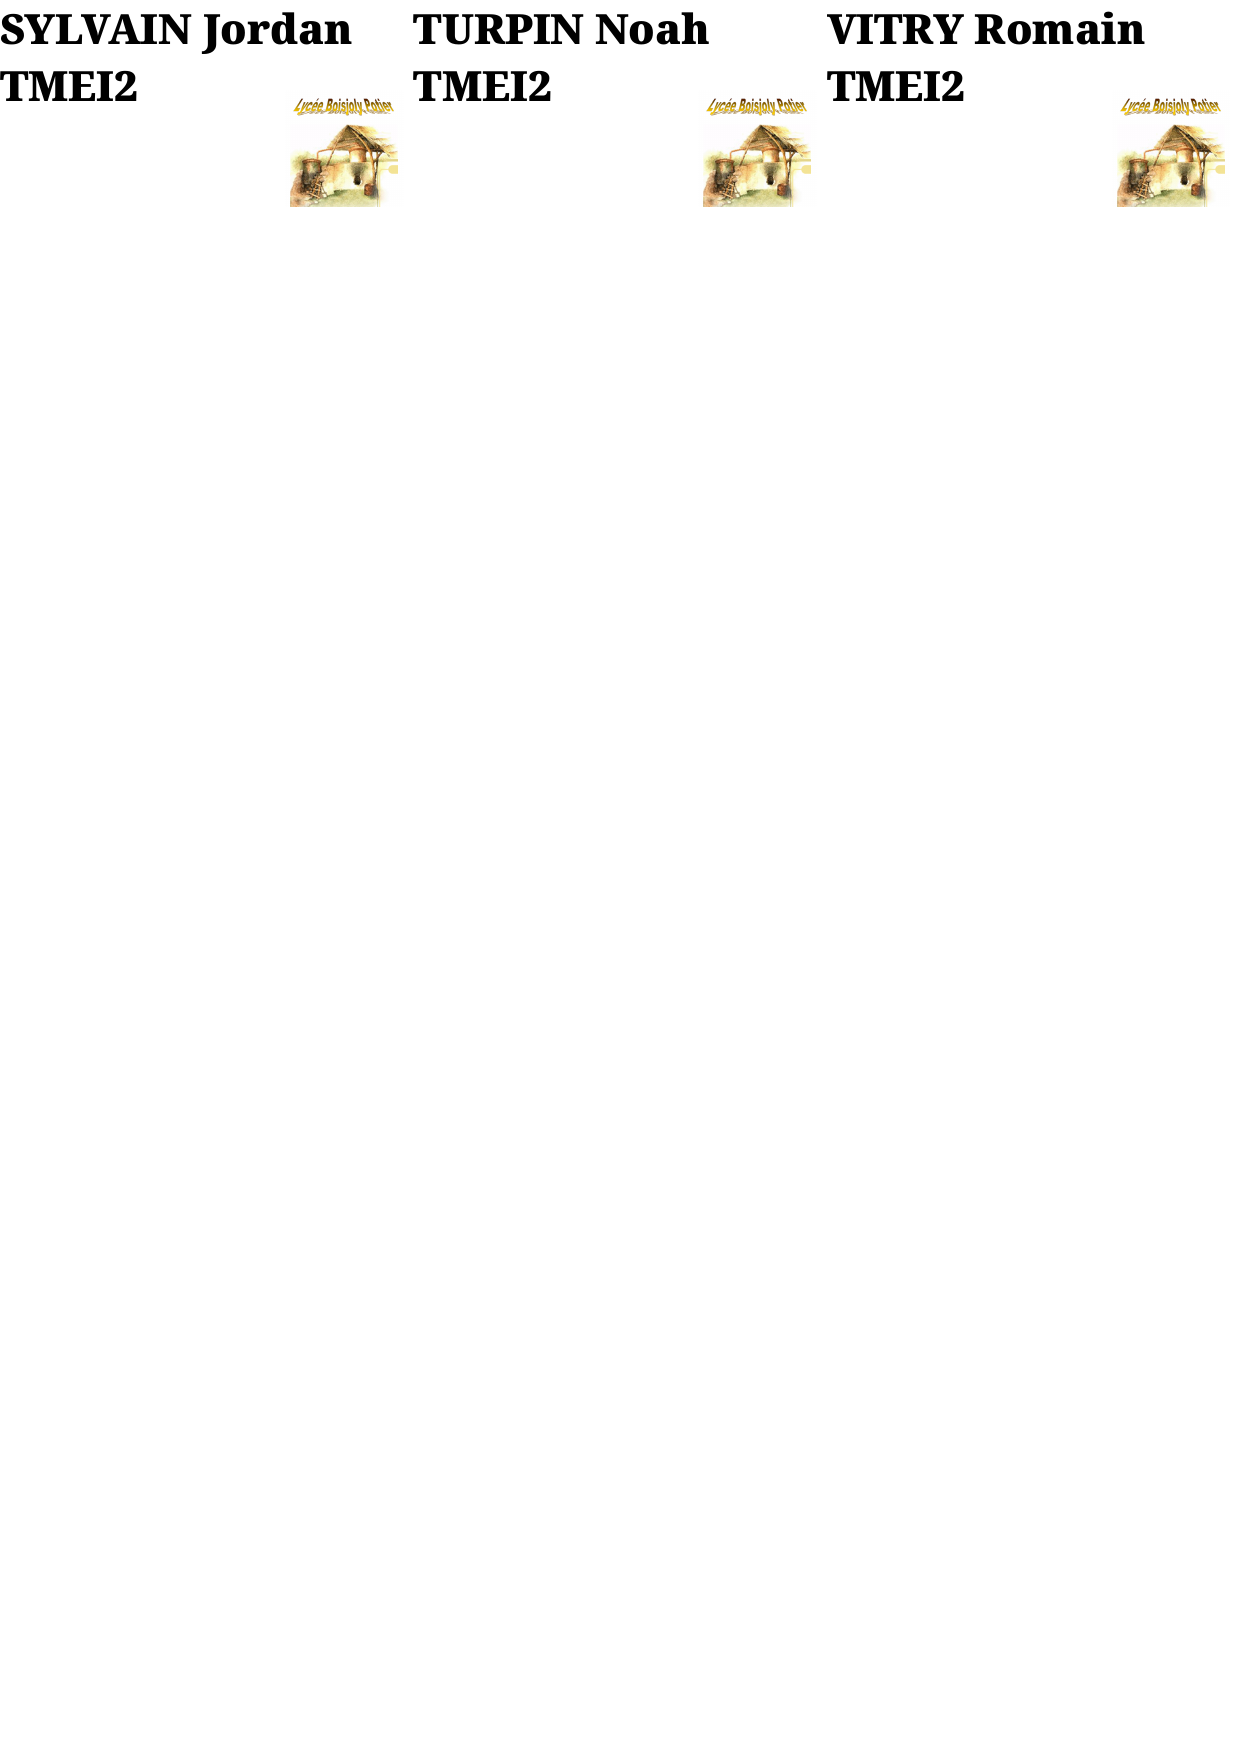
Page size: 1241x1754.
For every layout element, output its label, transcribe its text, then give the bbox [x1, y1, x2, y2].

text TMEI2 [0, 57, 413, 113]
text TMEI2 [413, 57, 827, 113]
picture [285, 90, 404, 207]
picture [1112, 90, 1230, 207]
picture [698, 90, 817, 207]
text TMEI2 [827, 57, 1240, 113]
text SYLVAIN Jordan [0, 0, 413, 57]
text VITRY Romain [827, 0, 1240, 57]
text TURPIN Noah [413, 0, 827, 57]
